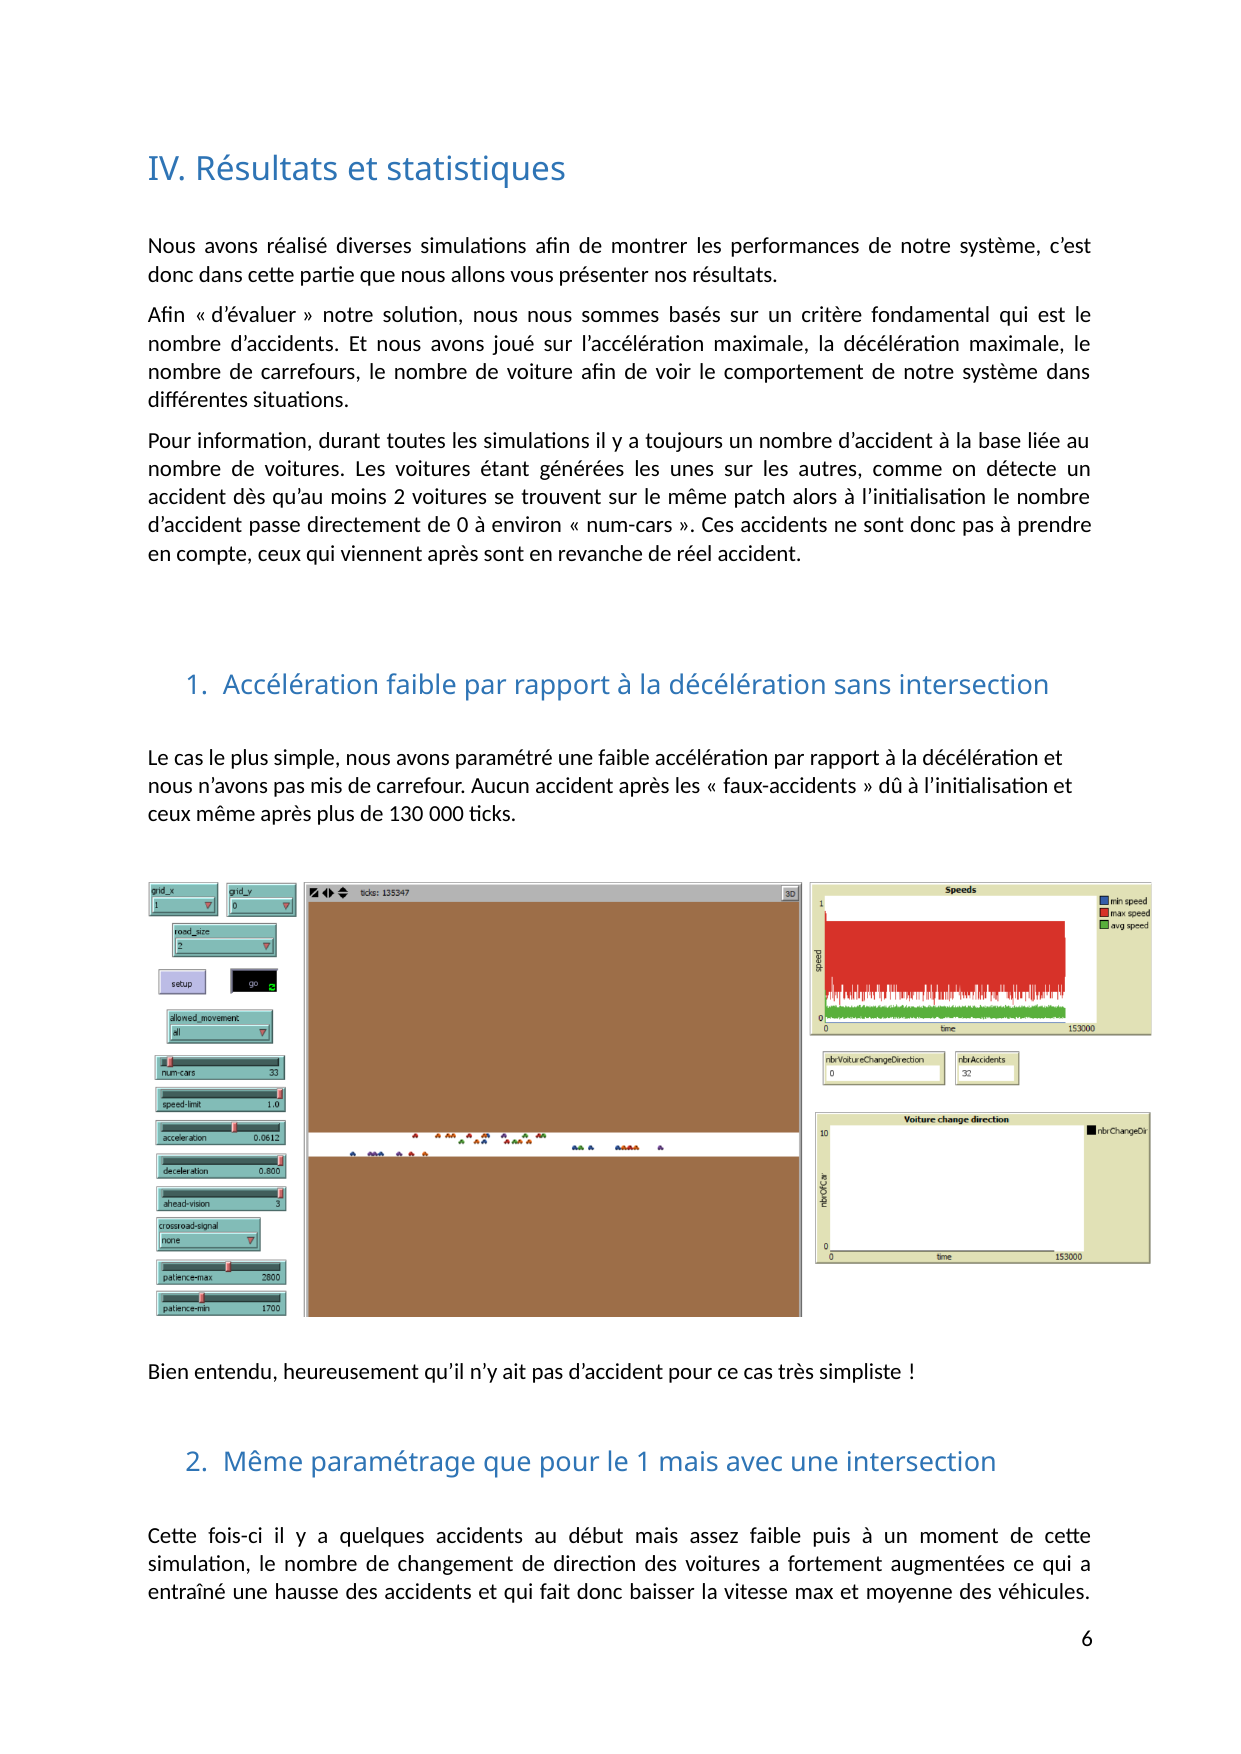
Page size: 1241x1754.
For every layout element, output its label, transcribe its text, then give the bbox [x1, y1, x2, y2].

text Le cas le plus simple, nous avons paramétré une faible accélération par rapport à la décélération et nous n’avons pas mis de carrefour. Aucun accident après les « faux-accidents » dû à l’initialisation et ceux même après plus de 130 000 ticks. [148, 743, 1093, 827]
text Cette fois-ci il y a quelques accidents au début mais assez faible puis à un moment de cette simulation, le nombre de changement de direction des voitures a fortement augmentées ce qui a entraîné une hausse des accidents et qui fait donc baisser la vitesse max et moyenne des véhicules. [148, 1521, 1093, 1605]
subtitle Même paramétrage que pour le 1 mais avec une intersection [185, 1443, 1093, 1480]
text Pour information, durant toutes les simulations il y a toujours un nombre d’accident à la base liée au nombre de voitures. Les voitures étant générées les unes sur les autres, comme on détecte un accident dès qu’au moins 2 voitures se trouvent sur le même patch alors à l’initialisation le nombre d’accident passe directement de 0 à environ « num-cars ». Ces accidents ne sont donc pas à prendre en compte, ceux qui viennent après sont en revanche de réel accident. [148, 426, 1093, 567]
subtitle Accélération faible par rapport à la décélération sans intersection [185, 665, 1093, 702]
text Nous avons réalisé diverses simulations afin de montrer les performances de notre système, c’est donc dans cette partie que nous allons vous présenter nos résultats. [148, 231, 1093, 288]
text Afin « d’évaluer » notre solution, nous nous sommes basés sur un critère fondamental qui est le nombre d’accidents. Et nous avons joué sur l’accélération maximale, la décélération maximale, le nombre de carrefours, le nombre de voiture afin de voir le comportement de notre système dans différentes situations. [148, 300, 1093, 413]
text Bien entendu, heureusement qu’il n’y ait pas d’accident pour ce cas très simpliste ! [148, 1357, 1093, 1385]
picture [147, 881, 1152, 1317]
subtitle IV. Résultats et statistiques [148, 145, 1093, 190]
